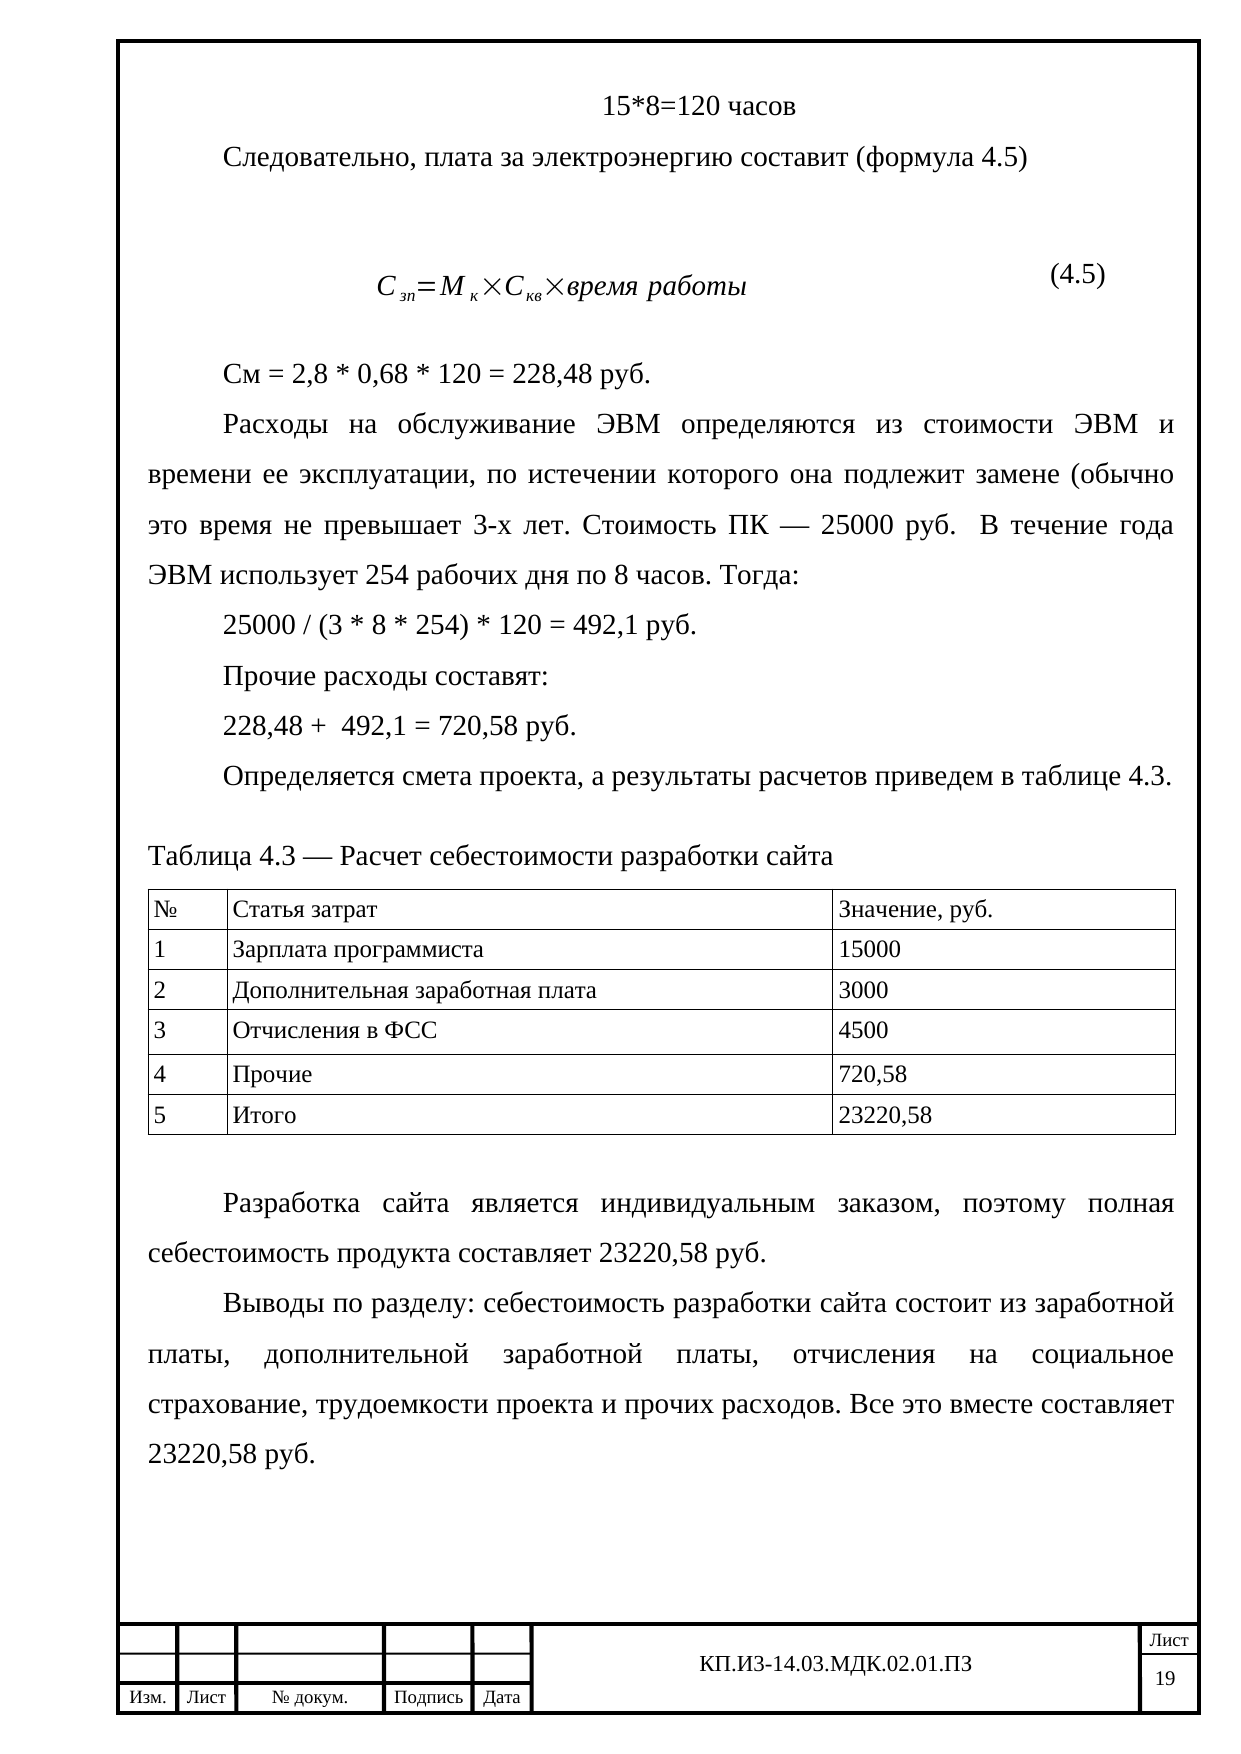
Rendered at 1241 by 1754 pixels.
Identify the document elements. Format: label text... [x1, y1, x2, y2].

text Выводы по разделу: себестоимость разработки сайта состоит из заработной платы, дополнительной заработной платы, отчисления на социальное страхование, трудоемкости проекта и прочих расходов. Все это вместе составляет 23220,58 руб. [148, 1285, 1175, 1470]
table_header [148, 240, 975, 306]
table_cell Итого [228, 1095, 832, 1134]
table_cell 23220,58 [833, 1095, 1175, 1134]
text Разработка сайта является индивидуальным заказом, поэтому полная себестоимость продукта составляет 23220,58 руб. [148, 1185, 1175, 1269]
table_cell 3000 [833, 970, 1175, 1009]
table_cell 15000 [833, 930, 1175, 969]
table_cell 4500 [833, 1010, 1175, 1054]
text Прочие расходы составят: [148, 658, 1175, 691]
table_header № [149, 890, 227, 929]
table_cell 4 [149, 1055, 227, 1094]
text Таблица 4.3 — Расчет себестоимости разработки сайта [148, 838, 1175, 872]
text Расходы на обслуживание ЭВМ определяются из стоимости ЭВМ и времени ее эксплуатации, по истечении которого она подлежит замене (обычно это время не превышает 3-х лет. Стоимость ПК — 25000 руб. В течение года ЭВМ использует 254 рабочих дня по 8 часов. Тогда: [148, 406, 1175, 591]
table_cell Дополнительная заработная плата [228, 970, 832, 1009]
text Определяется смета проекта, а результаты расчетов приведем в таблице 4.3. [148, 758, 1175, 792]
table_header Значение, руб. [833, 890, 1175, 929]
text 228,48 + 492,1 = 720,58 руб. [148, 708, 1175, 742]
table_cell 5 [149, 1095, 227, 1134]
table_cell 720,58 [833, 1055, 1175, 1094]
text Следовательно, плата за электроэнергию составит (формула 4.5) [148, 139, 1175, 172]
table_header Статья затрат [228, 890, 832, 929]
table_cell 1 [149, 930, 227, 969]
table_cell Отчисления в ФСС [228, 1010, 832, 1054]
table_cell 2 [149, 970, 227, 1009]
text 25000 / (3 * 8 * 254) * 120 = 492,1 руб. [148, 607, 1175, 641]
table_cell Зарплата программиста [228, 930, 832, 969]
table_cell Прочие [228, 1055, 832, 1094]
table_cell 3 [149, 1010, 227, 1054]
text 15*8=120 часов [148, 88, 1175, 122]
table_header (4.5) [975, 240, 1175, 306]
text См = 2,8 * 0,68 * 120 = 228,48 руб. [148, 356, 1175, 389]
